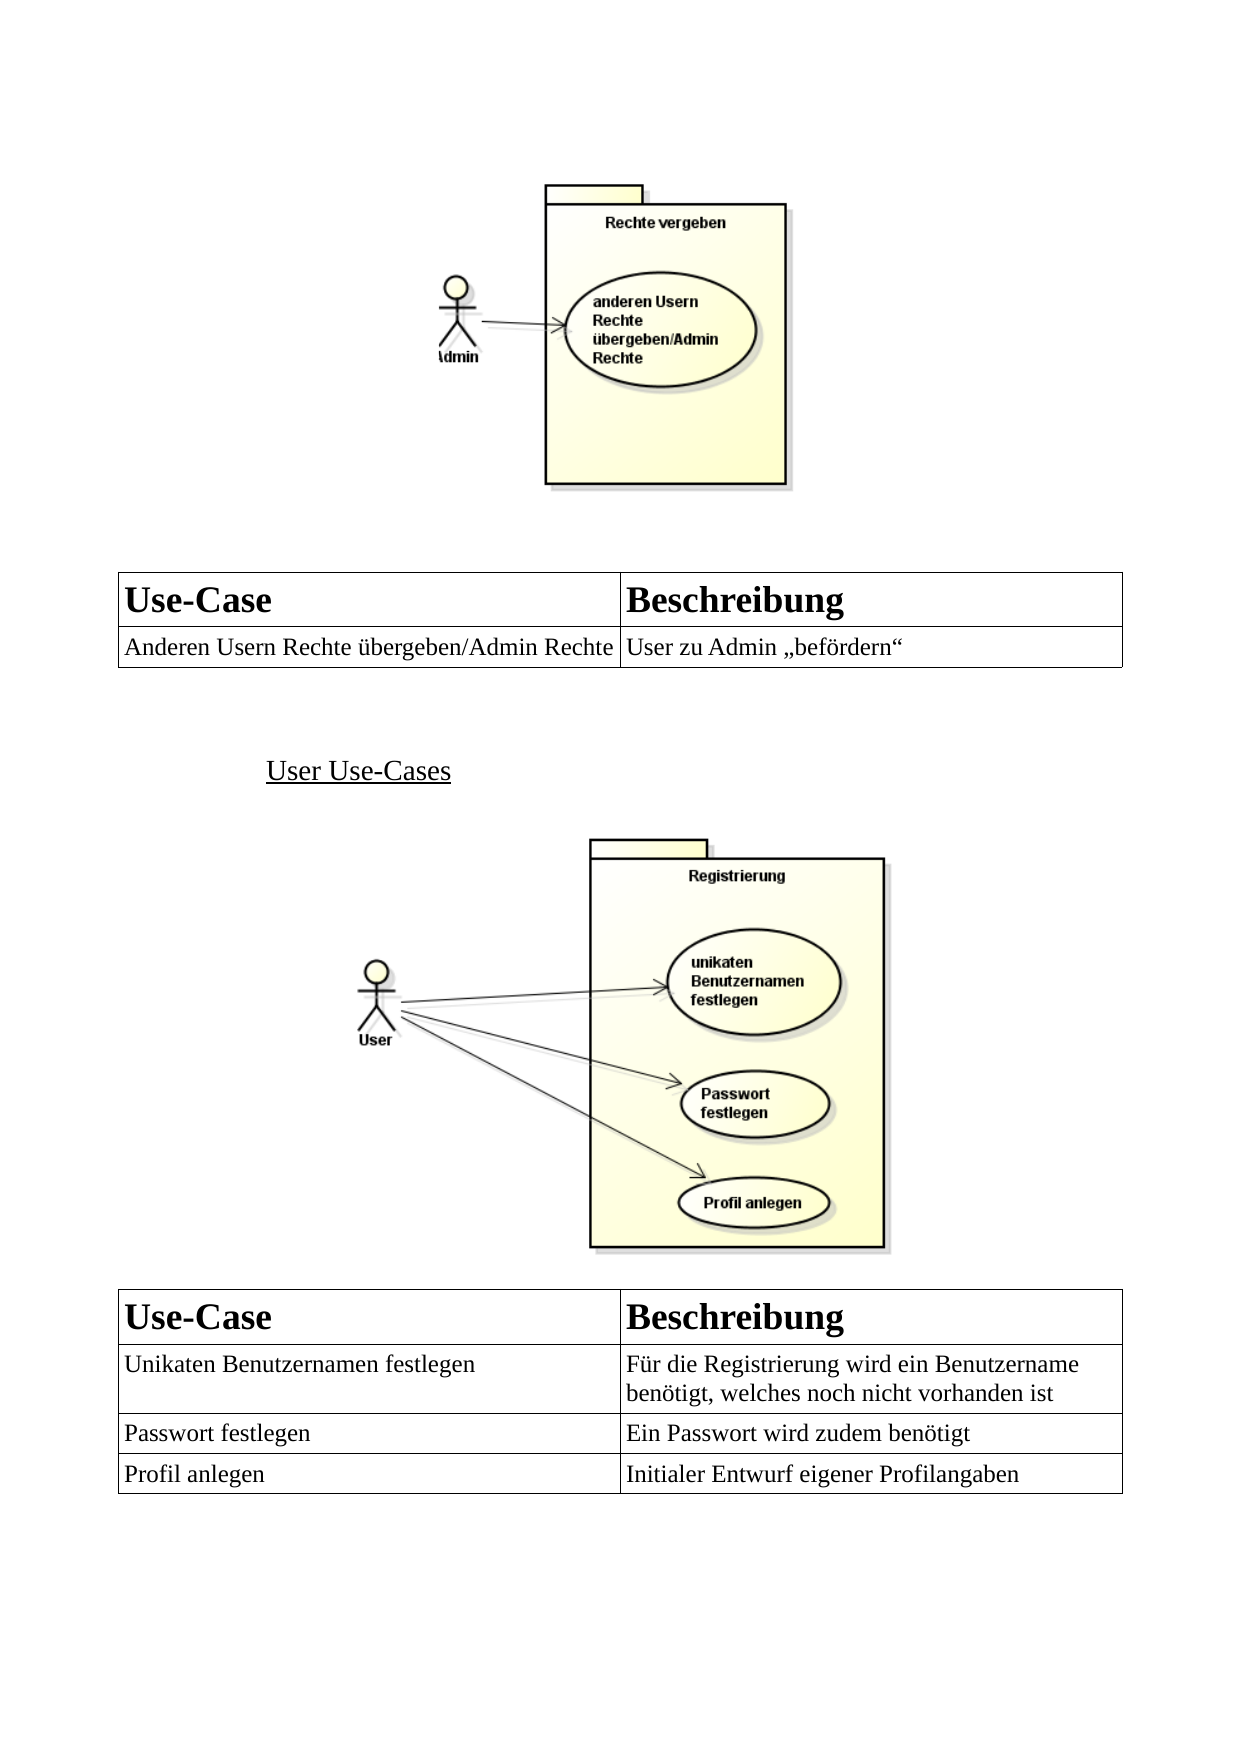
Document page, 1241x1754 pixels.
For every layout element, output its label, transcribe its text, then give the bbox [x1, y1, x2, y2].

table_cell Initialer Entwurf eigener Profilangaben [621, 1454, 1122, 1493]
table_header Use-Case [119, 1290, 620, 1344]
table_cell User zu Admin „befördern“ [621, 627, 1122, 667]
table_cell Ein Passwort wird zudem benötigt [621, 1414, 1122, 1453]
table_cell Anderen Usern Rechte übergeben/Admin Rechte [119, 627, 620, 667]
table_cell Profil anlegen [119, 1454, 620, 1493]
text User Use-Cases [118, 753, 1122, 786]
picture [438, 144, 802, 514]
table_cell Passwort festlegen [119, 1414, 620, 1453]
table_cell Für die Registrierung wird ein Benutzername benötigt, welches noch nicht vorhanden ist [621, 1345, 1122, 1413]
picture [342, 815, 899, 1261]
table_header Beschreibung [621, 1290, 1122, 1344]
table_header Use-Case [119, 573, 620, 626]
table_cell Unikaten Benutzernamen festlegen [119, 1345, 620, 1413]
table_header Beschreibung [621, 573, 1122, 626]
